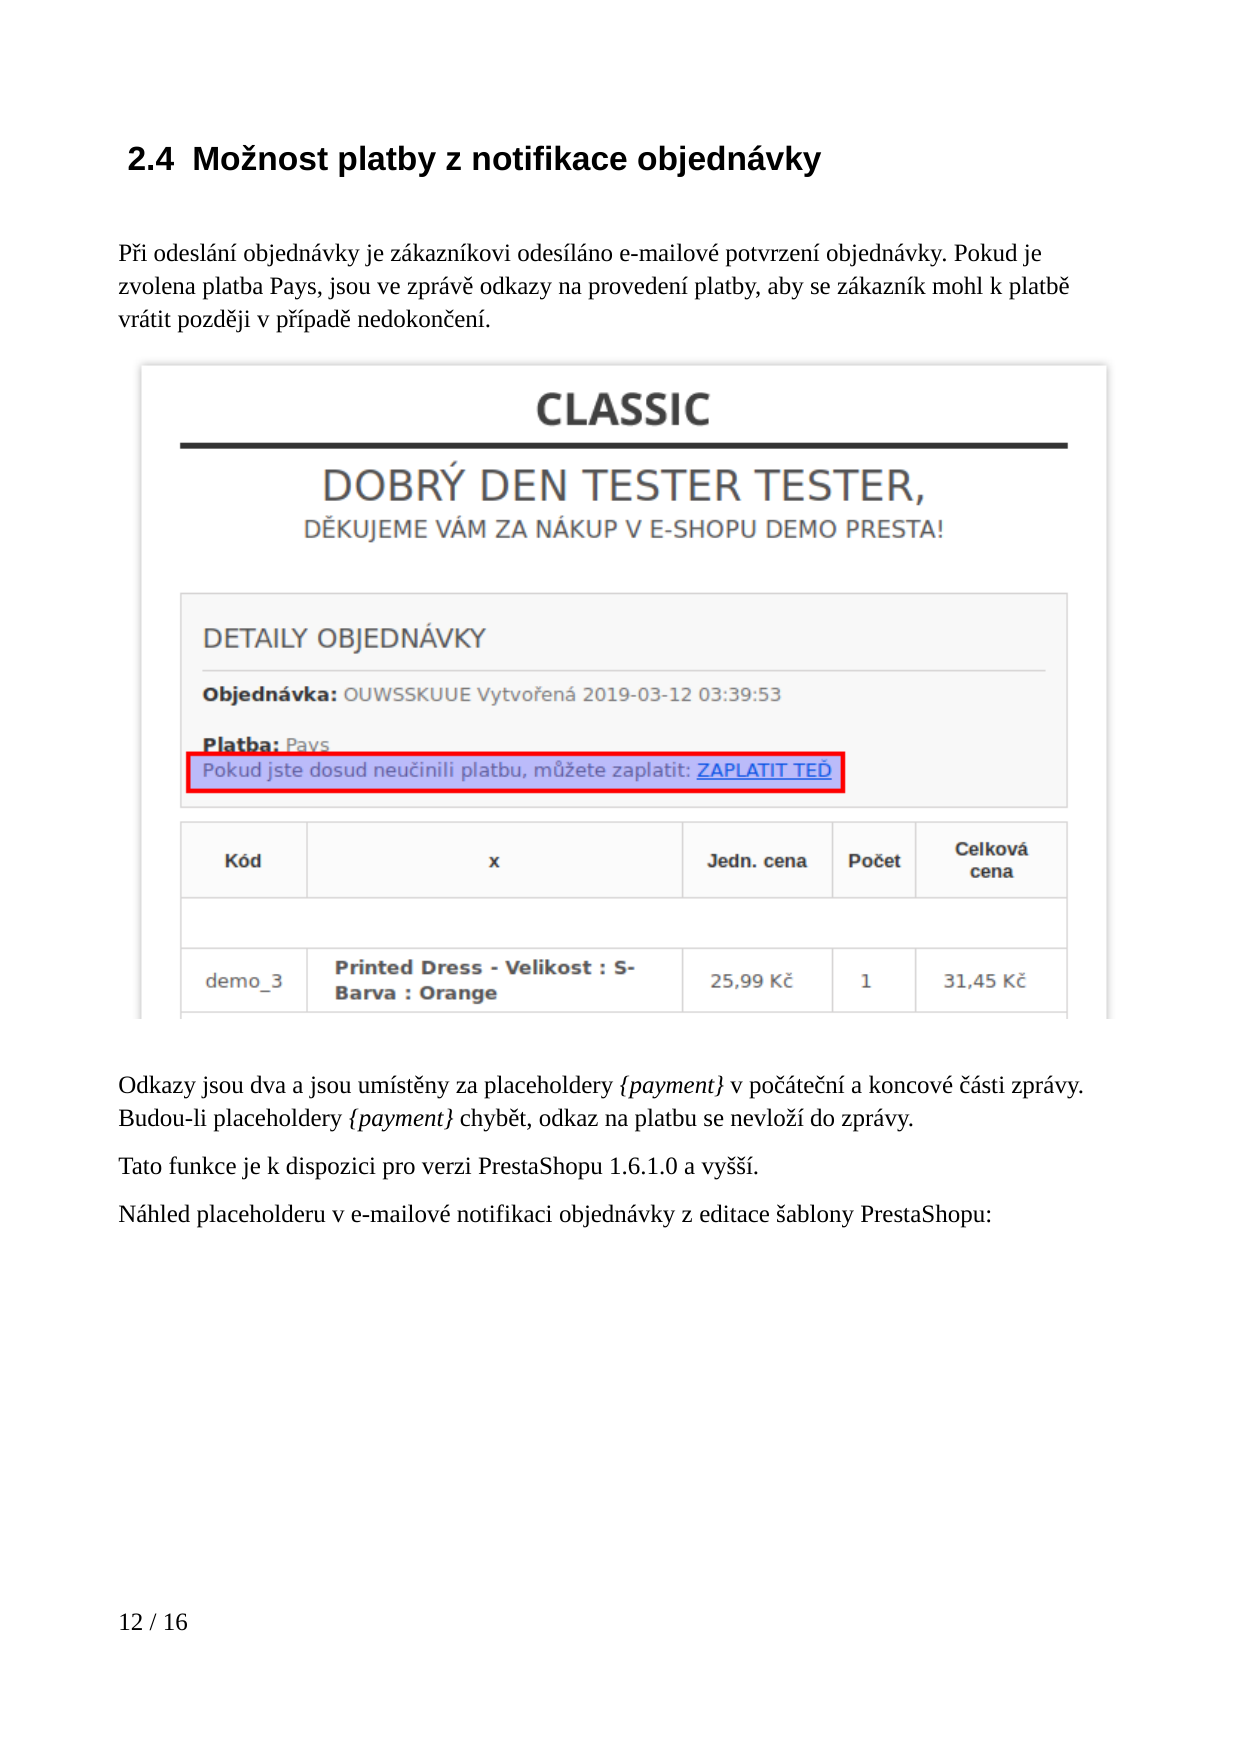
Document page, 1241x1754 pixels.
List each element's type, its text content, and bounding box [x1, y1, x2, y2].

text Při odeslání objednávky je zákazníkovi odesíláno e-mailové potvrzení objednávky. Pokud je zvolena platba Pays, jsou ve zprávě odkazy na provedení platby, aby se zákazník mohl k platbě vrátit později v případě nedokončení. [118, 238, 1122, 332]
text Odkazy jsou dva a jsou umístěny za placeholdery {payment} v počáteční a koncové části zprávy. Budou-li placeholdery {payment} chybět, odkaz na platbu se nevloží do zprávy. [118, 1071, 1122, 1132]
picture [118, 351, 1123, 1019]
subtitle Možnost platby z notifikace objednávky [118, 139, 1122, 178]
text Náhled placeholderu v e-mailové notifikaci objednávky z editace šablony PrestaShopu: [118, 1199, 1122, 1227]
text Tato funkce je k dispozici pro verzi PrestaShopu 1.6.1.0 a vyšší. [118, 1151, 1122, 1180]
